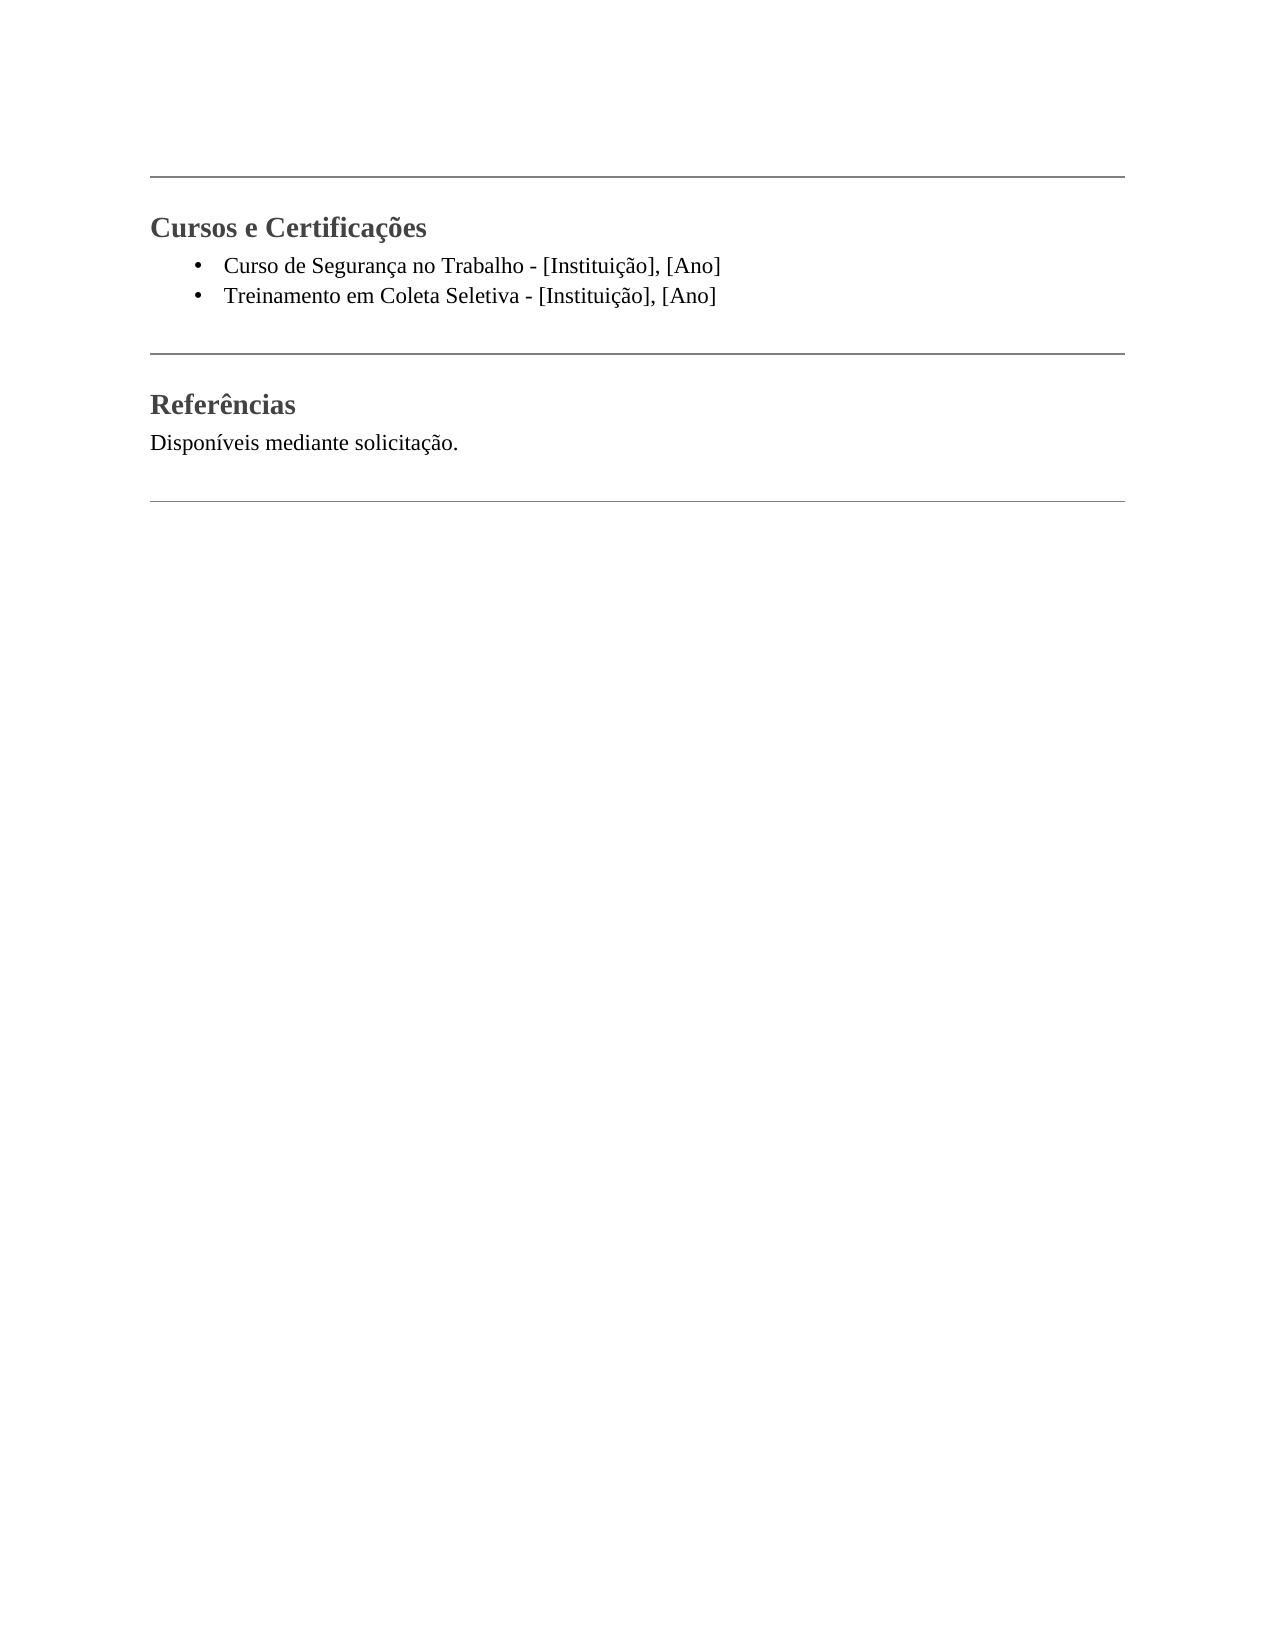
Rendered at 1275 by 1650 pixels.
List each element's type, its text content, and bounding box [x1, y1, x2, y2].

subtitle Cursos e Certificações [150, 210, 1125, 244]
list Treinamento em Coleta Seletiva - [Instituição], [Ano] [194, 282, 1125, 309]
list Curso de Segurança no Trabalho - [Instituição], [Ano] [194, 252, 1125, 278]
subtitle Referências [150, 387, 1125, 421]
text Disponíveis mediante solicitação. [150, 429, 1125, 456]
